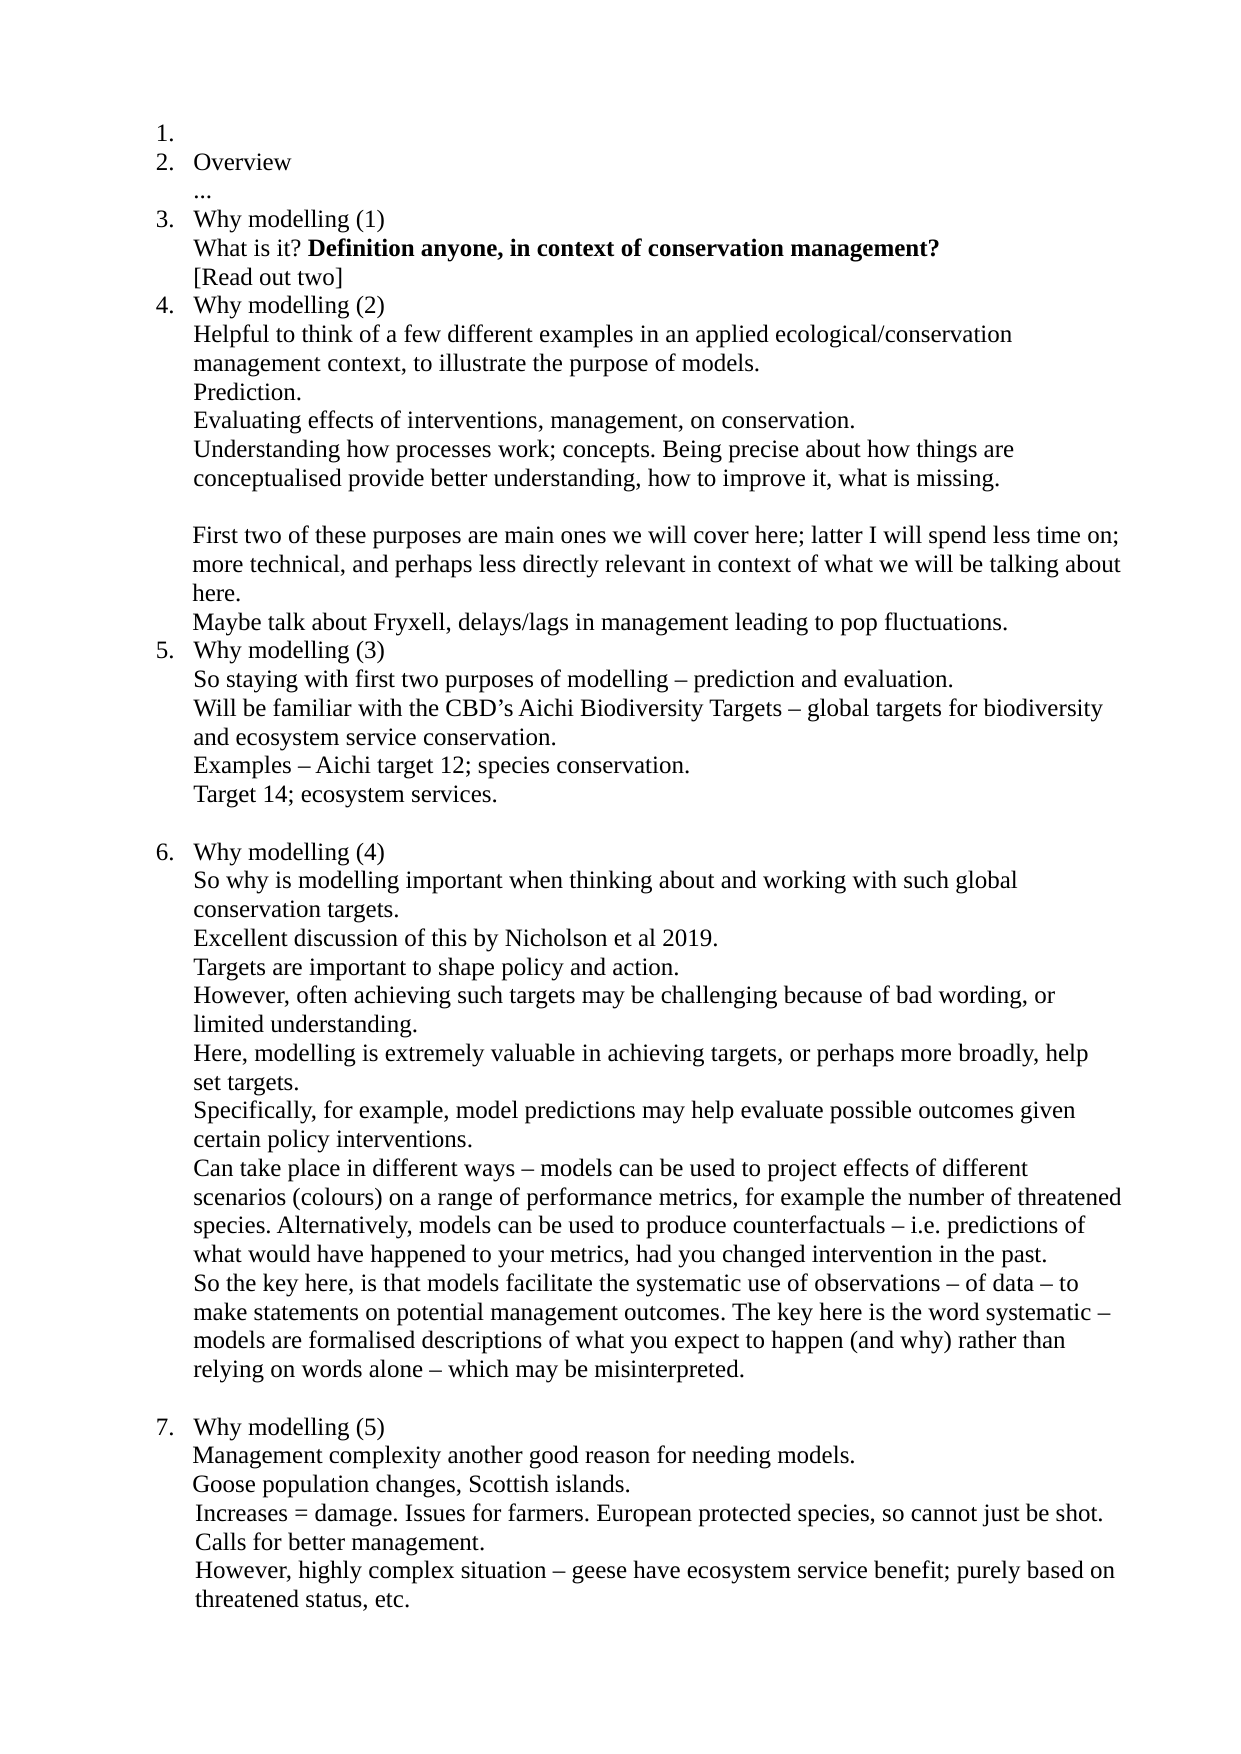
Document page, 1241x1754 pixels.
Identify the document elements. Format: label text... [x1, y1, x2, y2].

list Can take place in different ways – models can be used to project effects of different scenarios (colours) on a range of performance metrics, for example the number of threatened species. Alternatively, models can be used to produce counterfactuals – i.e. predictions of what would have happened to your metrics, had you changed intervention in the past. [156, 1153, 1122, 1268]
list ... [156, 176, 1122, 204]
list Excellent discussion of this by Nicholson et al 2019. [156, 923, 1122, 952]
list Evaluating effects of interventions, management, on conservation. [156, 406, 1122, 434]
text Maybe talk about Fryxell, delays/lags in management leading to pop fluctuations. [118, 607, 1122, 636]
list So why is modelling important when thinking about and working with such global conservation targets. [156, 866, 1122, 923]
list Here, modelling is extremely valuable in achieving targets, or perhaps more broadly, help set targets. [156, 1038, 1122, 1096]
list Target 14; ecosystem services. [156, 779, 1122, 808]
list So the key here, is that models facilitate the systematic use of observations – of data – to make statements on potential management outcomes. The key here is the word systematic – models are formalised descriptions of what you expect to happen (and why) rather than relying on words alone – which may be misinterpreted. [156, 1268, 1122, 1383]
list So staying with first two purposes of modelling – prediction and evaluation. Will be familiar with the CBD’s Aichi Biodiversity Targets – global targets for biodiversity and ecosystem service conservation. [156, 664, 1122, 751]
list Examples – Aichi target 12; species conservation. [156, 751, 1122, 779]
text First two of these purposes are main ones we will cover here; latter I will spend less time on; more technical, and perhaps less directly relevant in context of what we will be talking about here. [118, 521, 1122, 607]
list However, often achieving such targets may be challenging because of bad wording, or limited understanding. [156, 981, 1122, 1038]
list Prediction. [156, 377, 1122, 406]
list Why modelling (3) [156, 636, 1122, 664]
list Understanding how processes work; concepts. Being precise about how things are conceptualised provide better understanding, how to improve it, what is missing. [156, 434, 1122, 492]
list Why modelling (1) [156, 204, 1122, 233]
text Management complexity another good reason for needing models. [118, 1441, 1122, 1469]
list Why modelling (5) [156, 1412, 1122, 1441]
list Targets are important to shape policy and action. [156, 952, 1122, 981]
list [Read out two] [156, 262, 1122, 291]
text However, highly complex situation – geese have ecosystem service benefit; purely based on threatened status, etc. [195, 1556, 1122, 1613]
text Goose population changes, Scottish islands. [118, 1469, 1122, 1498]
list Overview [156, 147, 1122, 176]
list Specifically, for example, model predictions may help evaluate possible outcomes given certain policy interventions. [156, 1096, 1122, 1153]
list Why modelling (4) [156, 837, 1122, 866]
text Increases = damage. Issues for farmers. European protected species, so cannot just be shot. Calls for better management. [195, 1498, 1122, 1556]
list Helpful to think of a few different examples in an applied ecological/conservation management context, to illustrate the purpose of models. [156, 319, 1122, 377]
list What is it? Definition anyone, in context of conservation management? [156, 233, 1122, 262]
list Why modelling (2) [156, 291, 1122, 319]
